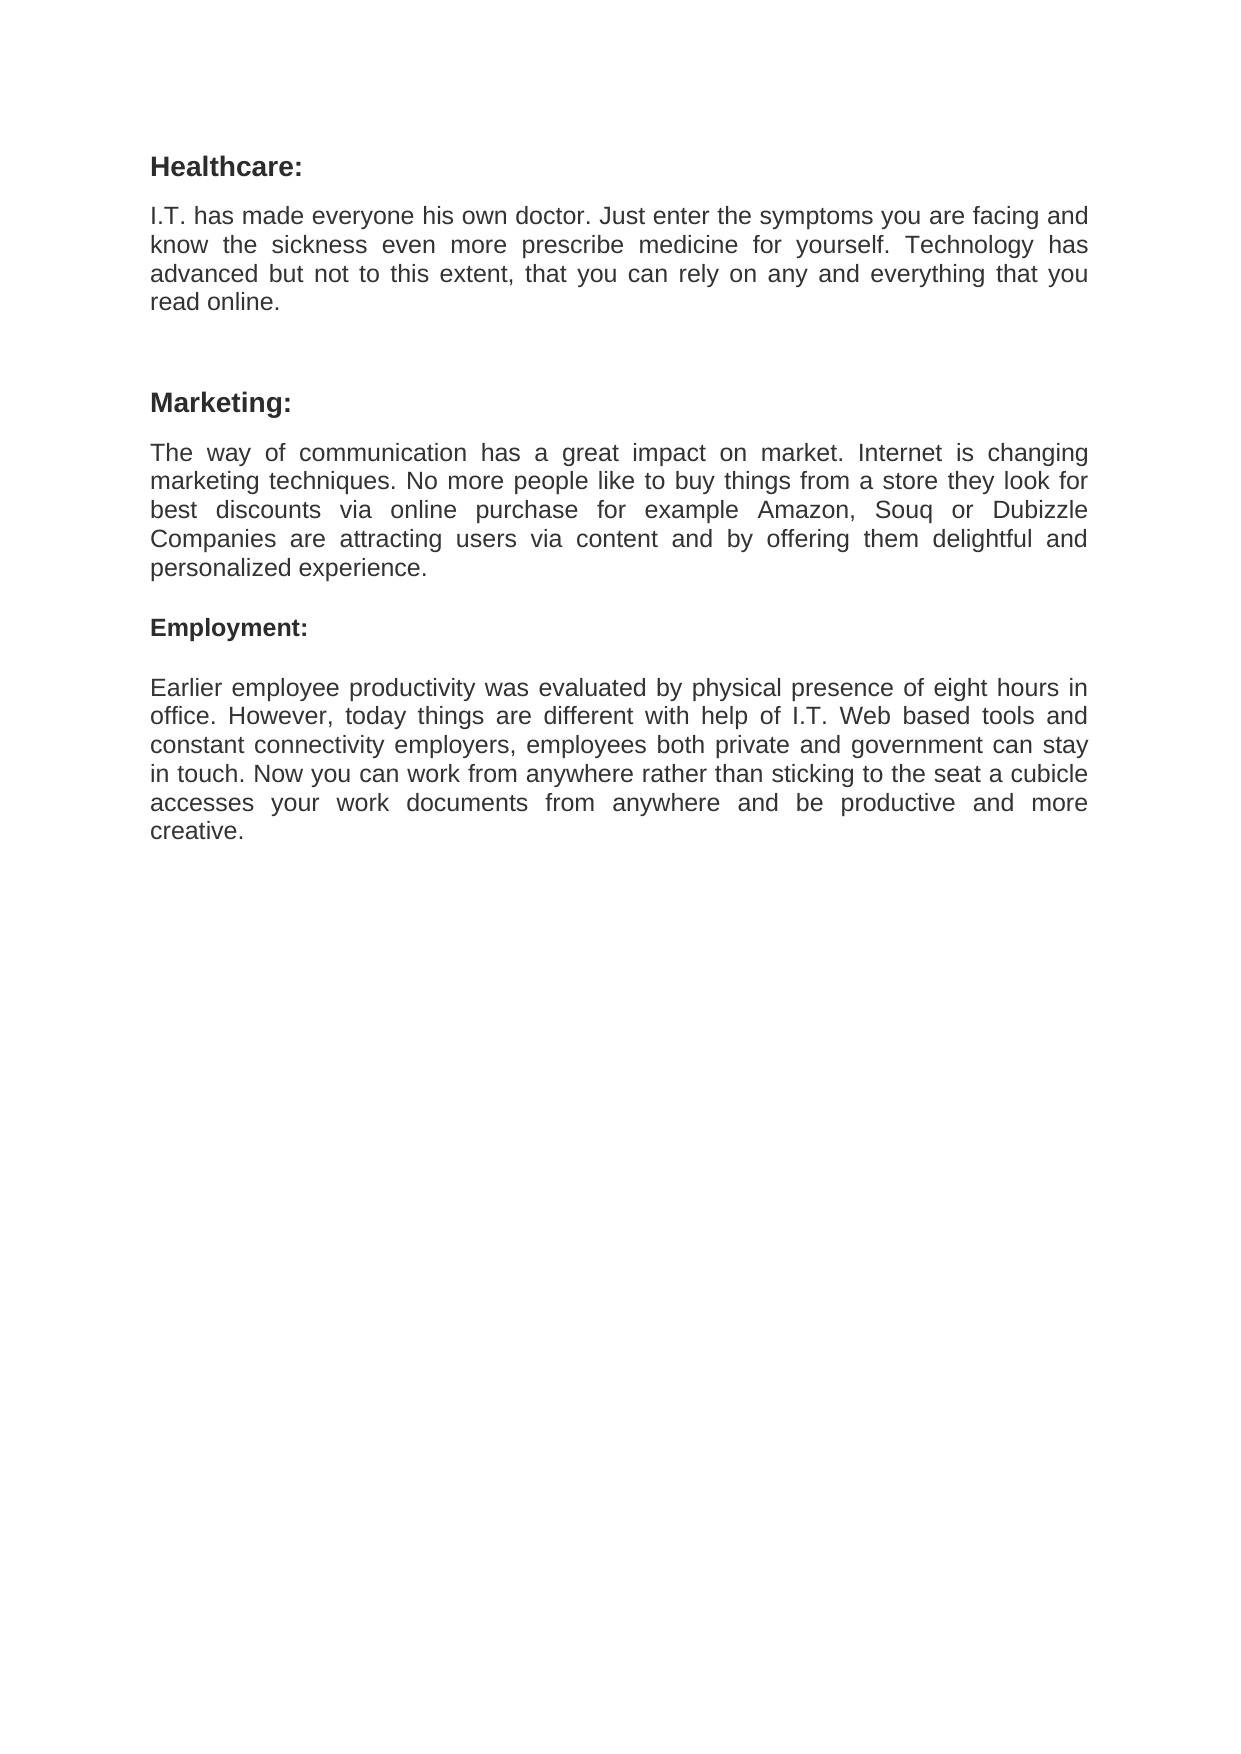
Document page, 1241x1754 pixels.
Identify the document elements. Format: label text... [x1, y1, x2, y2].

text Earlier employee productivity was evaluated by physical presence of eight hours in office. However, today things are different with help of I.T. Web based tools and constant connectivity employers, employees both private and government can stay in touch. Now you can work from anywhere rather than sticking to the seat a cubicle accesses your work documents from anywhere and be productive and more creative. [150, 673, 1090, 845]
subtitle Healthcare: [150, 150, 1090, 182]
text Employment: [150, 613, 1090, 641]
text The way of communication has a great impact on market. Internet is changing marketing techniques. No more people like to buy things from a store they look for best discounts via online purchase for example Amazon, Souq or Dubizzle Companies are attracting users via content and by offering them delightful and personalized experience. [150, 438, 1090, 581]
text I.T. has made everyone his own doctor. Just enter the symptoms you are facing and know the sickness even more prescribe medicine for yourself. Technology has advanced but not to this extent, that you can rely on any and everything that you read online. [150, 201, 1090, 316]
subtitle Marketing: [150, 386, 1090, 419]
